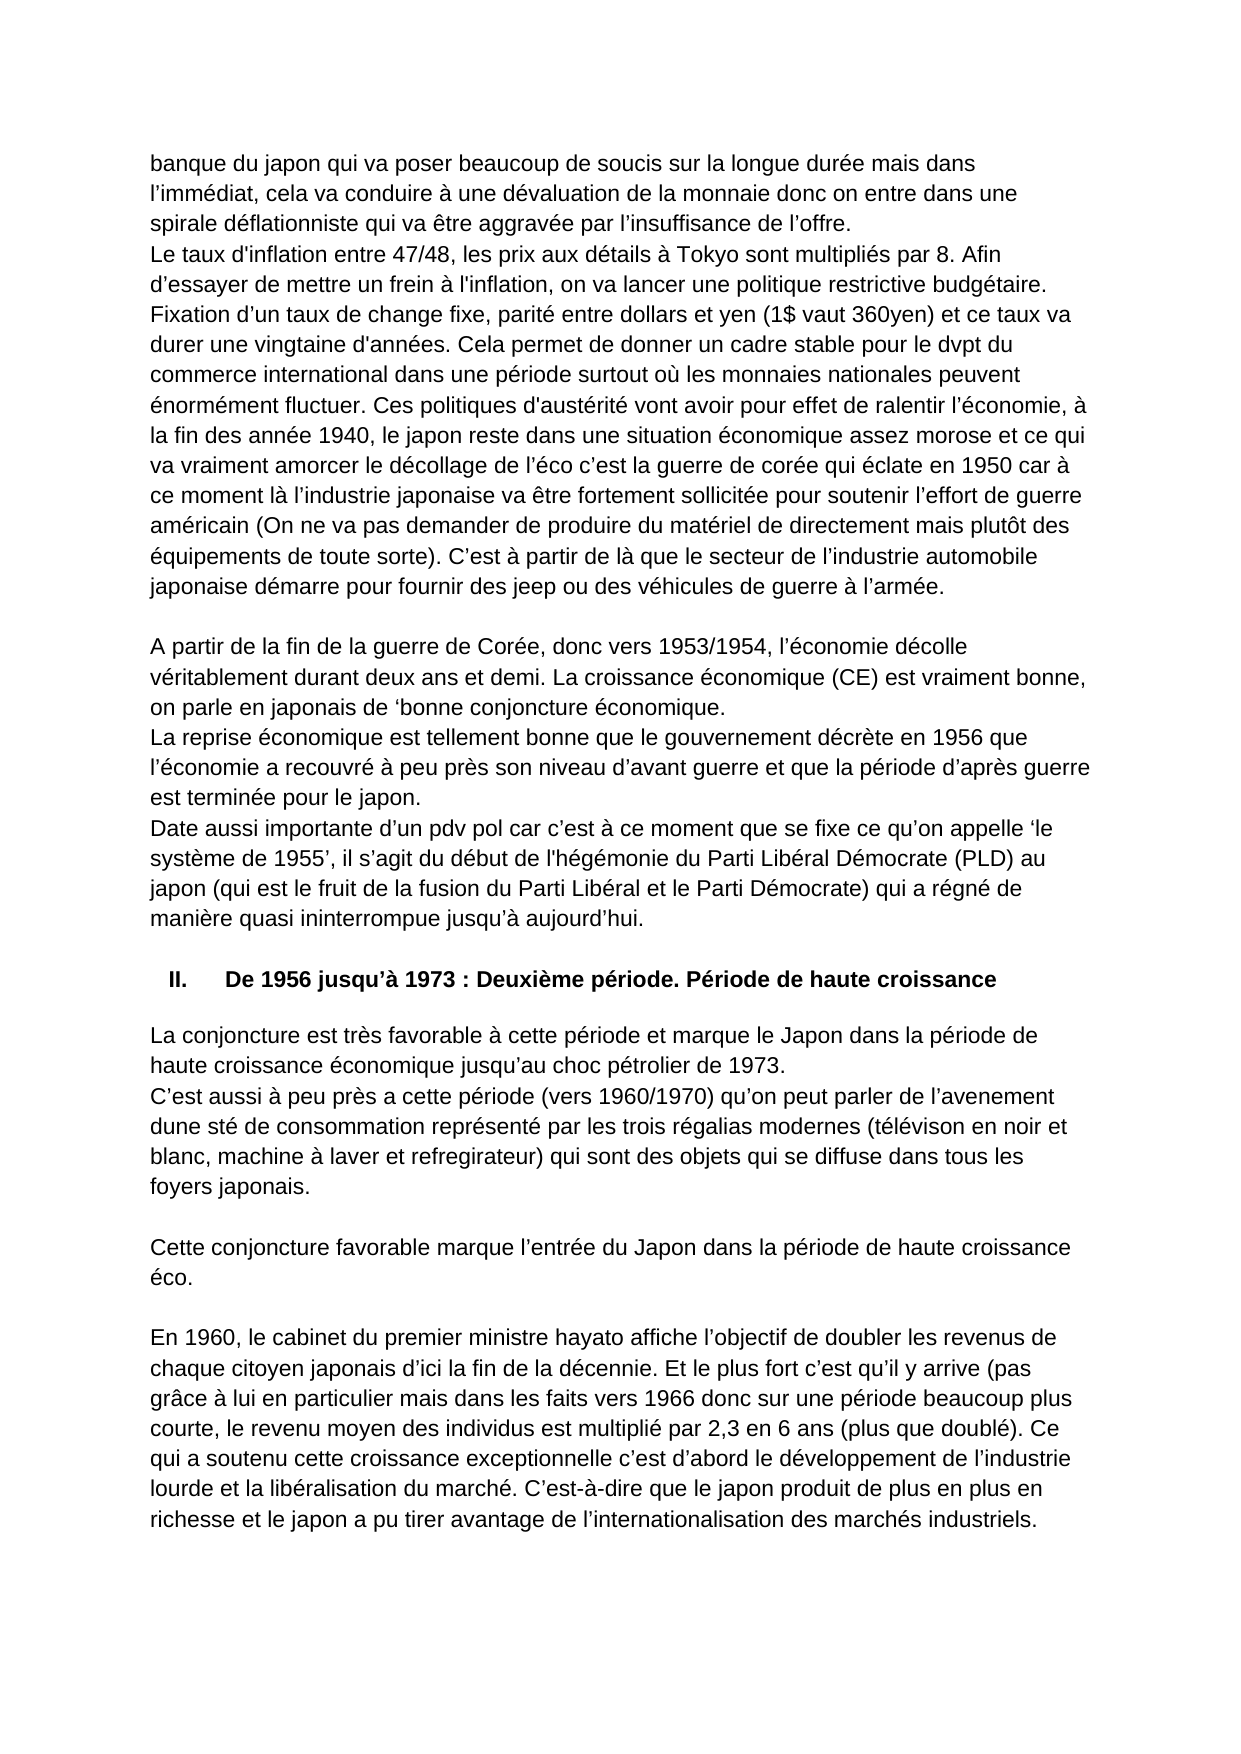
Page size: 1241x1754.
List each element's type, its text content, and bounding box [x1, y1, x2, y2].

text banque du japon qui va poser beaucoup de soucis sur la longue durée mais dans l’immédiat, cela va conduire à une dévaluation de la monnaie donc on entre dans une spirale déflationniste qui va être aggravée par l’insuffisance de l’offre. [150, 150, 1090, 237]
text La conjoncture est très favorable à cette période et marque le Japon dans la période de haute croissance économique jusqu’au choc pétrolier de 1973. [150, 1022, 1090, 1079]
subtitle De 1956 jusqu’à 1973 : Deuxième période. Période de haute croissance [187, 966, 1090, 992]
text En 1960, le cabinet du premier ministre hayato affiche l’objectif de doubler les revenus de chaque citoyen japonais d’ici la fin de la décennie. Et le plus fort c’est qu’il y arrive (pas grâce à lui en particulier mais dans les faits vers 1966 donc sur une période beaucoup plus courte, le revenu moyen des individus est multiplié par 2,3 en 6 ans (plus que doublé). Ce qui a soutenu cette croissance exceptionnelle c’est d’abord le développement de l’industrie lourde et la libéralisation du marché. C’est-à-dire que le japon produit de plus en plus en richesse et le japon a pu tirer avantage de l’internationalisation des marchés industriels. [150, 1324, 1090, 1532]
text Le taux d'inflation entre 47/48, les prix aux détails à Tokyo sont multipliés par 8. Afin d’essayer de mettre un frein à l'inflation, on va lancer une politique restrictive budgétaire. [150, 241, 1090, 297]
text A partir de la fin de la guerre de Corée, donc vers 1953/1954, l’économie décolle véritablement durant deux ans et demi. La croissance économique (CE) est vraiment bonne, on parle en japonais de ‘bonne conjoncture économique. [150, 633, 1090, 720]
text Fixation d’un taux de change fixe, parité entre dollars et yen (1$ vaut 360yen) et ce taux va durer une vingtaine d'années. Cela permet de donner un cadre stable pour le dvpt du commerce international dans une période surtout où les monnaies nationales peuvent énormément fluctuer. Ces politiques d'austérité vont avoir pour effet de ralentir l’économie, à la fin des année 1940, le japon reste dans une situation économique assez morose et ce qui va vraiment amorcer le décollage de l’éco c’est la guerre de corée qui éclate en 1950 car à ce moment là l’industrie japonaise va être fortement sollicitée pour soutenir l’effort de guerre américain (On ne va pas demander de produire du matériel de directement mais plutôt des équipements de toute sorte). C’est à partir de là que le secteur de l’industrie automobile japonaise démarre pour fournir des jeep ou des véhicules de guerre à l’armée. [150, 301, 1090, 599]
text Cette conjoncture favorable marque l’entrée du Japon dans la période de haute croissance éco. [150, 1234, 1090, 1290]
text Date aussi importante d’un pdv pol car c’est à ce moment que se fixe ce qu’on appelle ‘le système de 1955’, il s’agit du début de l'hégémonie du Parti Libéral Démocrate (PLD) au japon (qui est le fruit de la fusion du Parti Libéral et le Parti Démocrate) qui a régné de manière quasi ininterrompue jusqu’à aujourd’hui. [150, 814, 1090, 932]
text C’est aussi à peu près a cette période (vers 1960/1970) qu’on peut parler de l’avenement dune sté de consommation représenté par les trois régalias modernes (télévison en noir et blanc, machine à laver et refregirateur) qui sont des objets qui se diffuse dans tous les foyers japonais. [150, 1083, 1090, 1199]
text La reprise économique est tellement bonne que le gouvernement décrète en 1956 que l’économie a recouvré à peu près son niveau d’avant guerre et que la période d’après guerre est terminée pour le japon. [150, 724, 1090, 811]
